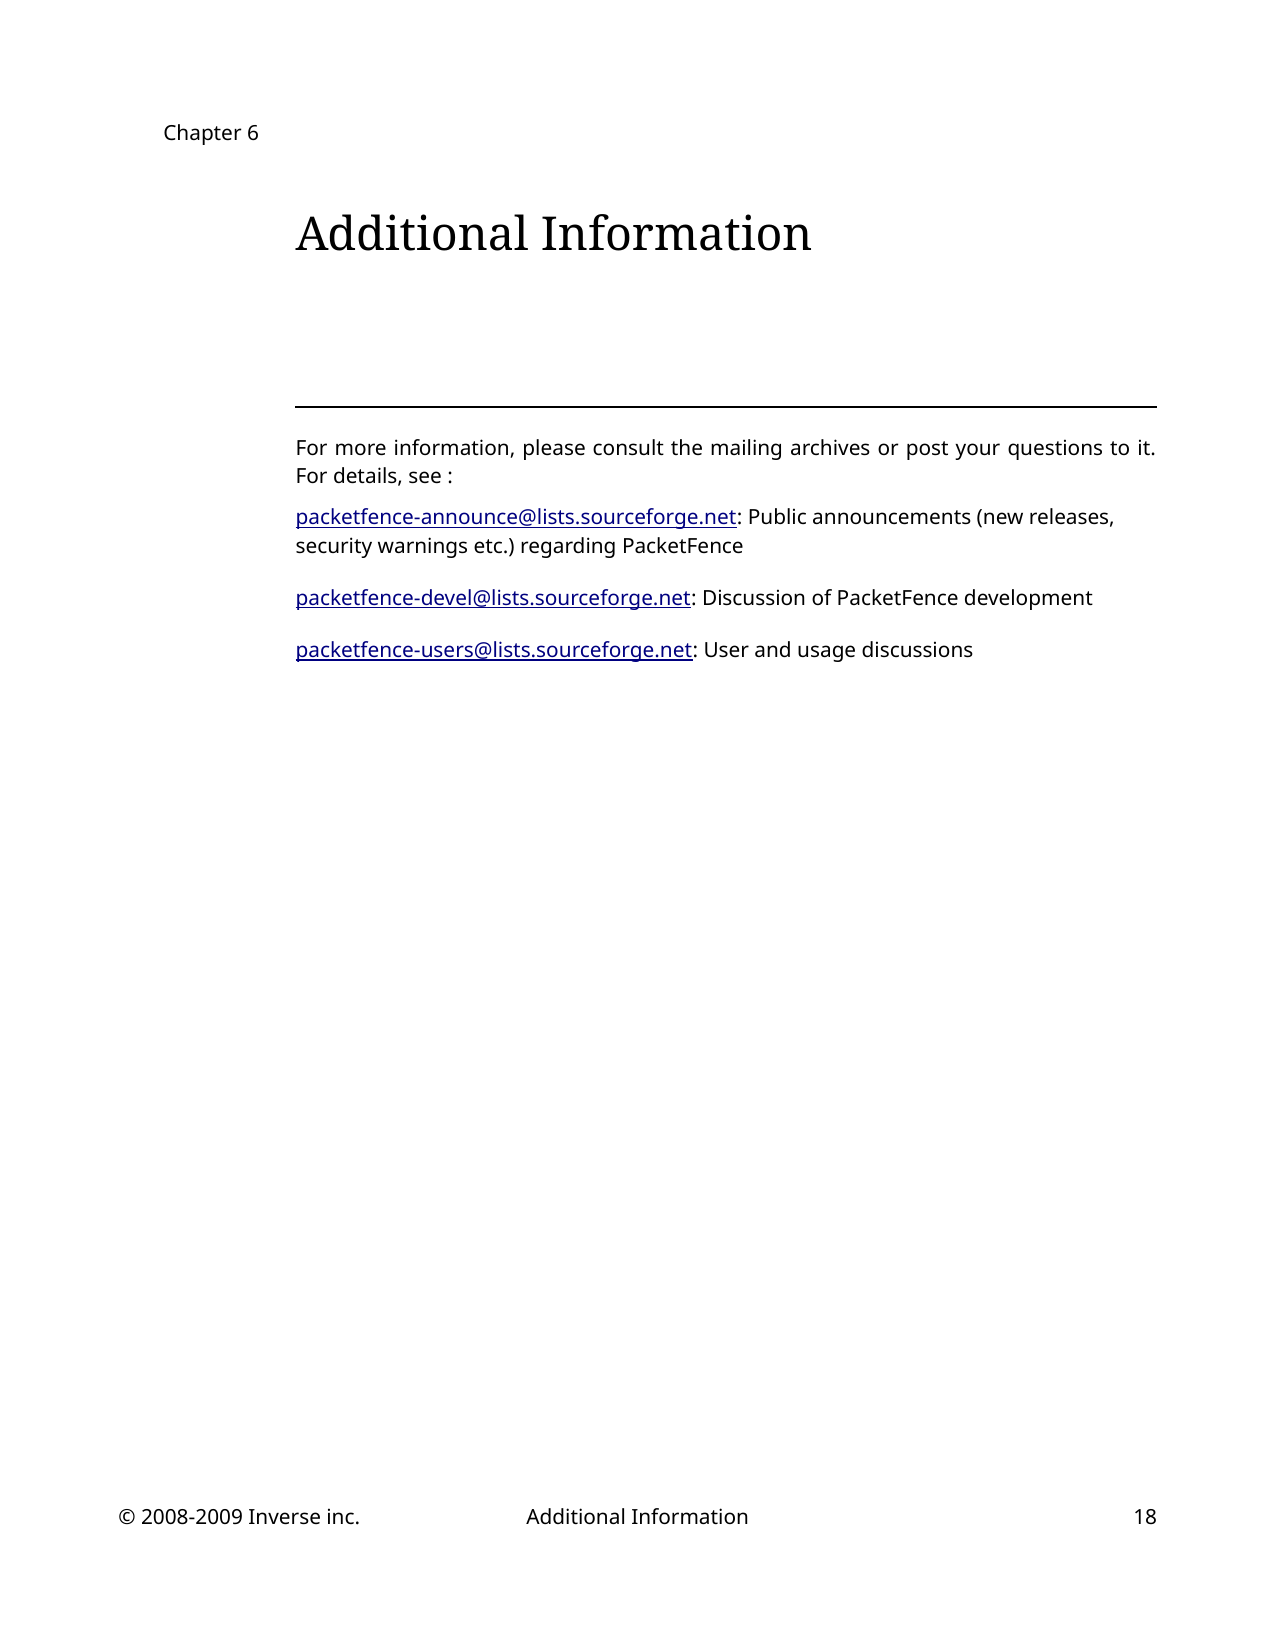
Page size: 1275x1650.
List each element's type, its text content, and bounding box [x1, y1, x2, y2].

text packetfence-devel@lists.sourceforge.net: Discussion of PacketFence development [295, 583, 1157, 611]
subtitle Additional Information [295, 201, 1157, 406]
text packetfence-users@lists.sourceforge.net: User and usage discussions [295, 635, 1157, 663]
text For more information, please consult the mailing archives or post your questions to it. For details, see : [295, 433, 1157, 490]
text packetfence-announce@lists.sourceforge.net: Public announcements (new releases, security warnings etc.) regarding PacketFence [295, 502, 1157, 559]
